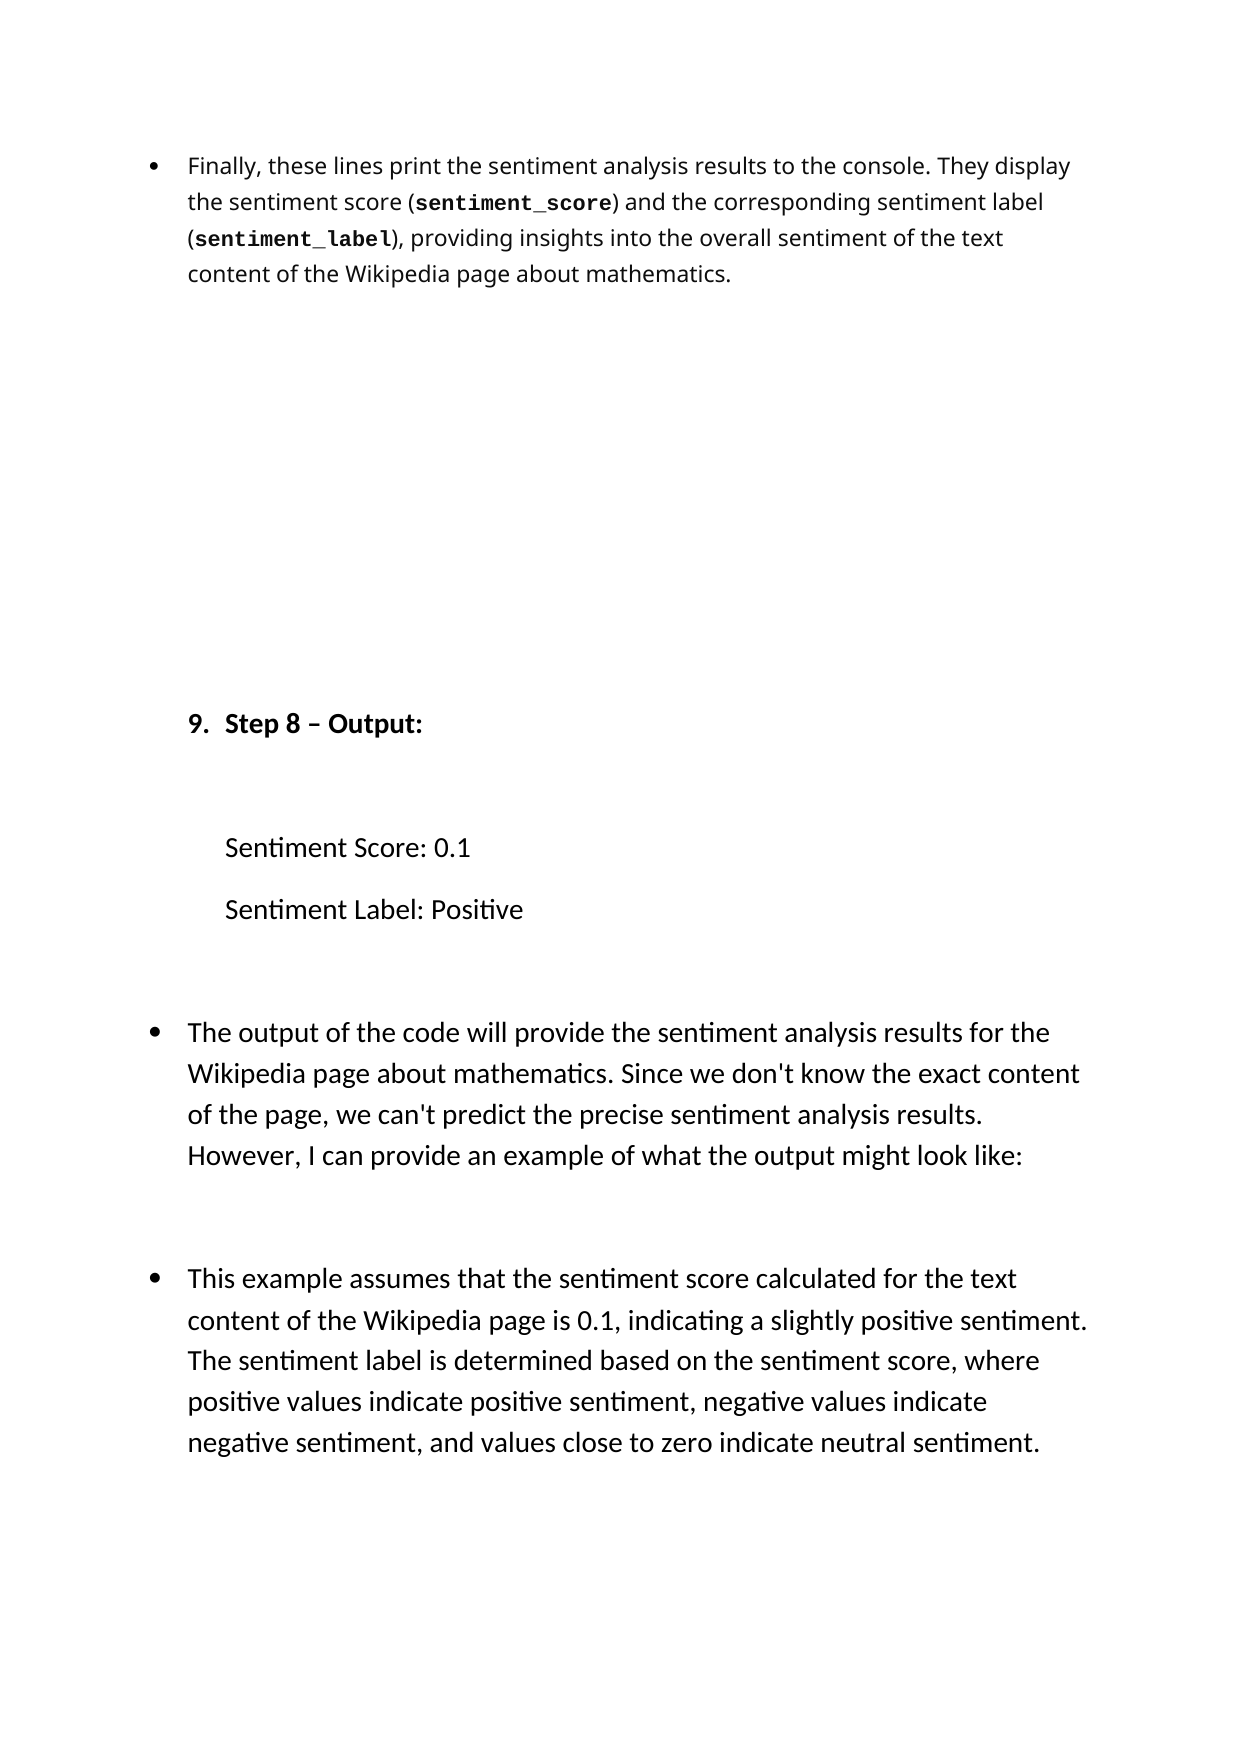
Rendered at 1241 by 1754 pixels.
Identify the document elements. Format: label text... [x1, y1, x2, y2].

list Step 8 – Output: [187, 705, 1090, 741]
list Finally, these lines print the sentiment analysis results to the console. They display the sentiment score (sentiment_score) and the corresponding sentiment label (sentiment_label), providing insights into the overall sentiment of the text content of the Wikipedia page about mathematics. [150, 150, 1090, 289]
list This example assumes that the sentiment score calculated for the text content of the Wikipedia page is 0.1, indicating a slightly positive sentiment. The sentiment label is determined based on the sentiment score, where positive values indicate positive sentiment, negative values indicate negative sentiment, and values close to zero indicate neutral sentiment. [150, 1261, 1090, 1460]
list Sentiment Score: 0.1 [225, 829, 1090, 864]
list Sentiment Label: Positive [225, 891, 1090, 926]
list The output of the code will provide the sentiment analysis results for the Wikipedia page about mathematics. Since we don't know the exact content of the page, we can't predict the precise sentiment analysis results. However, I can provide an example of what the output might look like: [150, 1014, 1090, 1173]
